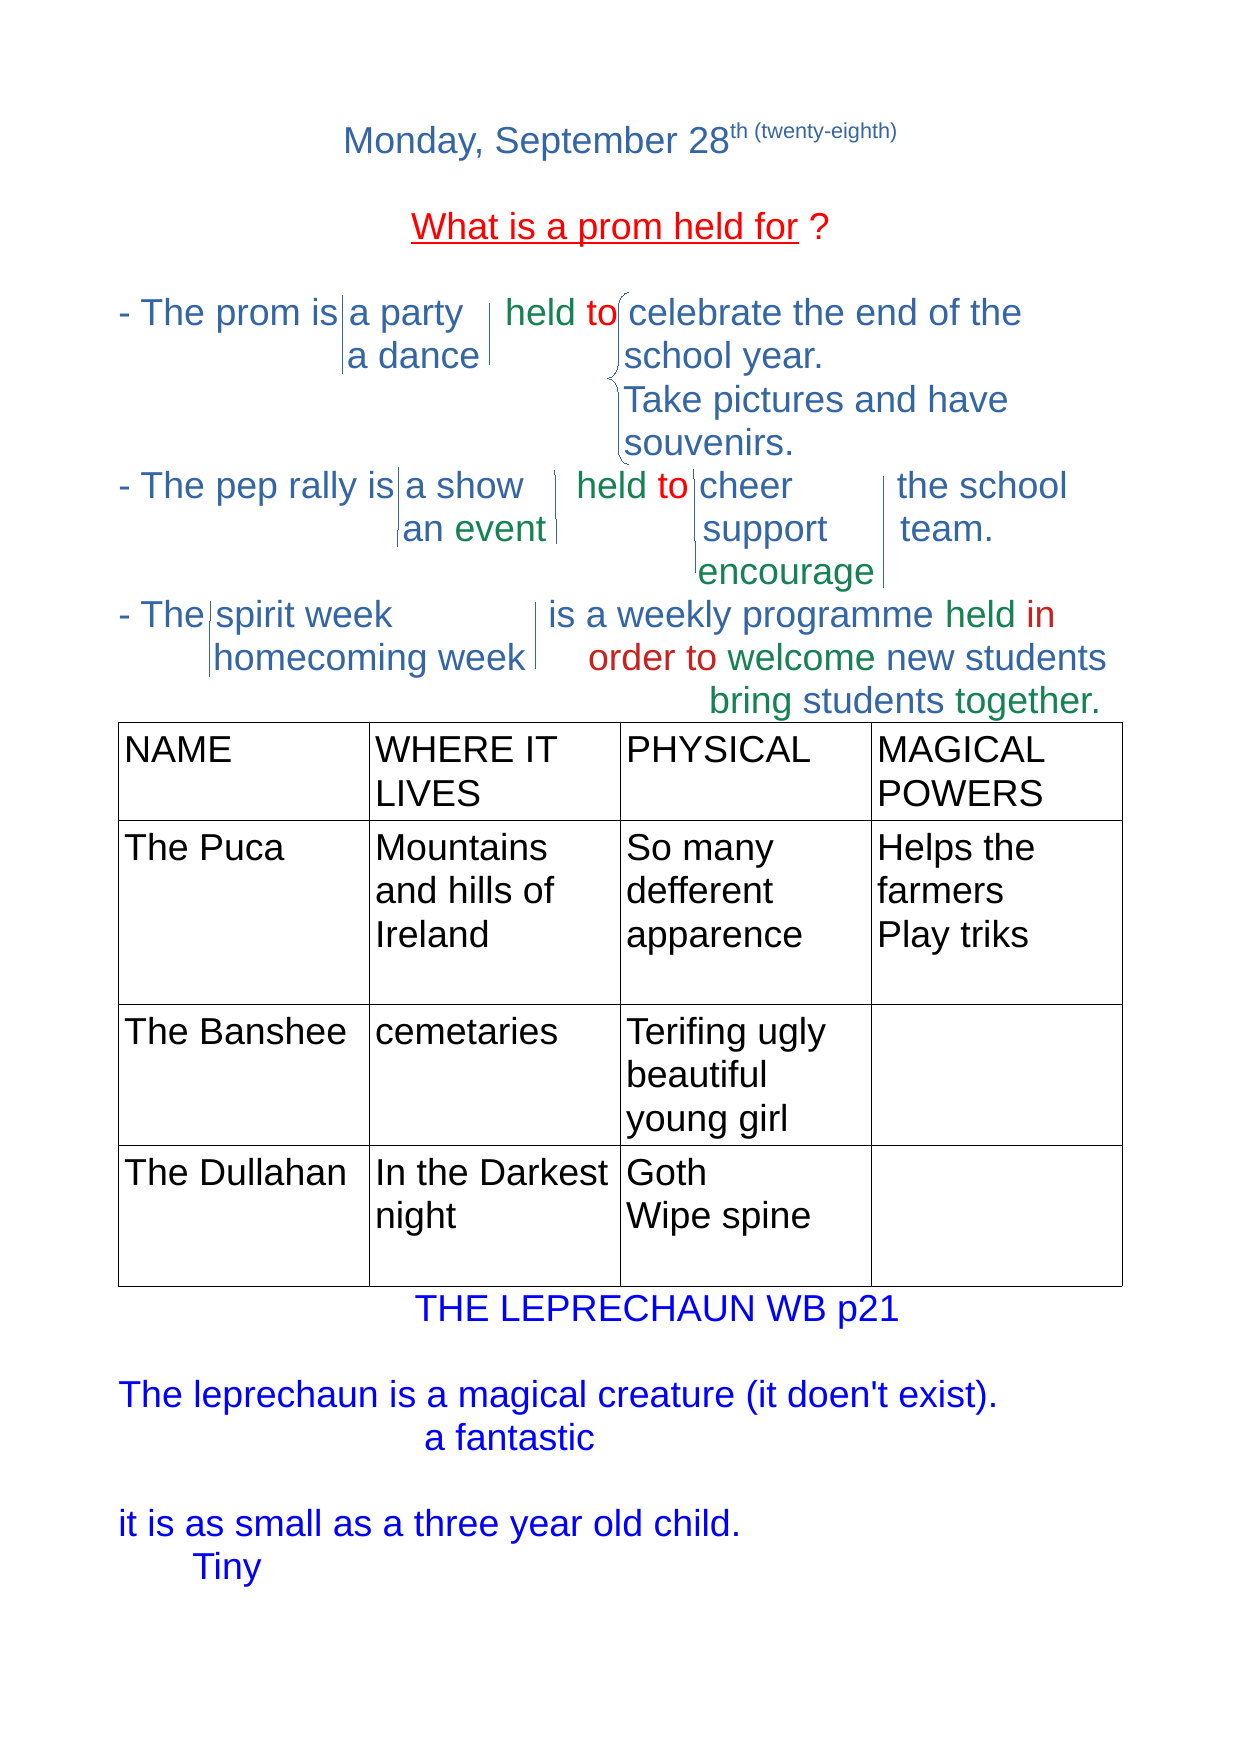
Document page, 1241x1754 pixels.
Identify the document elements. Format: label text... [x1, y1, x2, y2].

text a dance school year. [118, 334, 1122, 377]
text Take pictures and have souvenirs. [118, 377, 1122, 463]
table_cell cemetaries [370, 1005, 620, 1145]
text The leprechaun is a magical creature (it doen't exist). [118, 1372, 1122, 1415]
table_cell The Banshee [119, 1005, 369, 1145]
table_cell [872, 1005, 1122, 1145]
table_cell So many defferent apparence [621, 821, 871, 1004]
table_cell In the Darkest night [370, 1146, 620, 1286]
text encourage [118, 549, 1122, 592]
text THE LEPRECHAUN WB p21 [118, 1287, 1122, 1329]
text - The spirit week is a weekly programme held in [118, 592, 1122, 636]
text Monday, September 28th (twenty-eighth) [118, 118, 1122, 161]
text an event support [118, 506, 883, 549]
table_cell The Puca [119, 821, 369, 1004]
text a fantastic [118, 1415, 1122, 1458]
table_header PHYSICAL [621, 723, 871, 820]
table_cell Helps the farmers Play triks [872, 821, 1122, 1004]
table_cell The Dullahan [119, 1146, 369, 1286]
table_header MAGICAL POWERS [872, 723, 1122, 820]
text What is a prom held for ? [118, 204, 1122, 247]
table_cell Goth Wipe spine [621, 1146, 871, 1286]
text - The pep rally is a show held to cheer the school [118, 463, 1122, 506]
table_header NAME [119, 723, 369, 820]
table_cell Terifing ugly beautiful young girl [621, 1005, 871, 1145]
text team. [884, 506, 1122, 549]
text it is as small as a three year old child. [118, 1501, 1122, 1544]
table_cell [872, 1146, 1122, 1286]
table_cell Mountains and hills of Ireland [370, 821, 620, 1004]
table_header WHERE IT LIVES [370, 723, 620, 820]
text - The prom is a party held to celebrate the end of the [118, 291, 1122, 334]
text homecoming week order to welcome new students bring students together. [118, 636, 1122, 722]
text Tiny [118, 1544, 1122, 1588]
